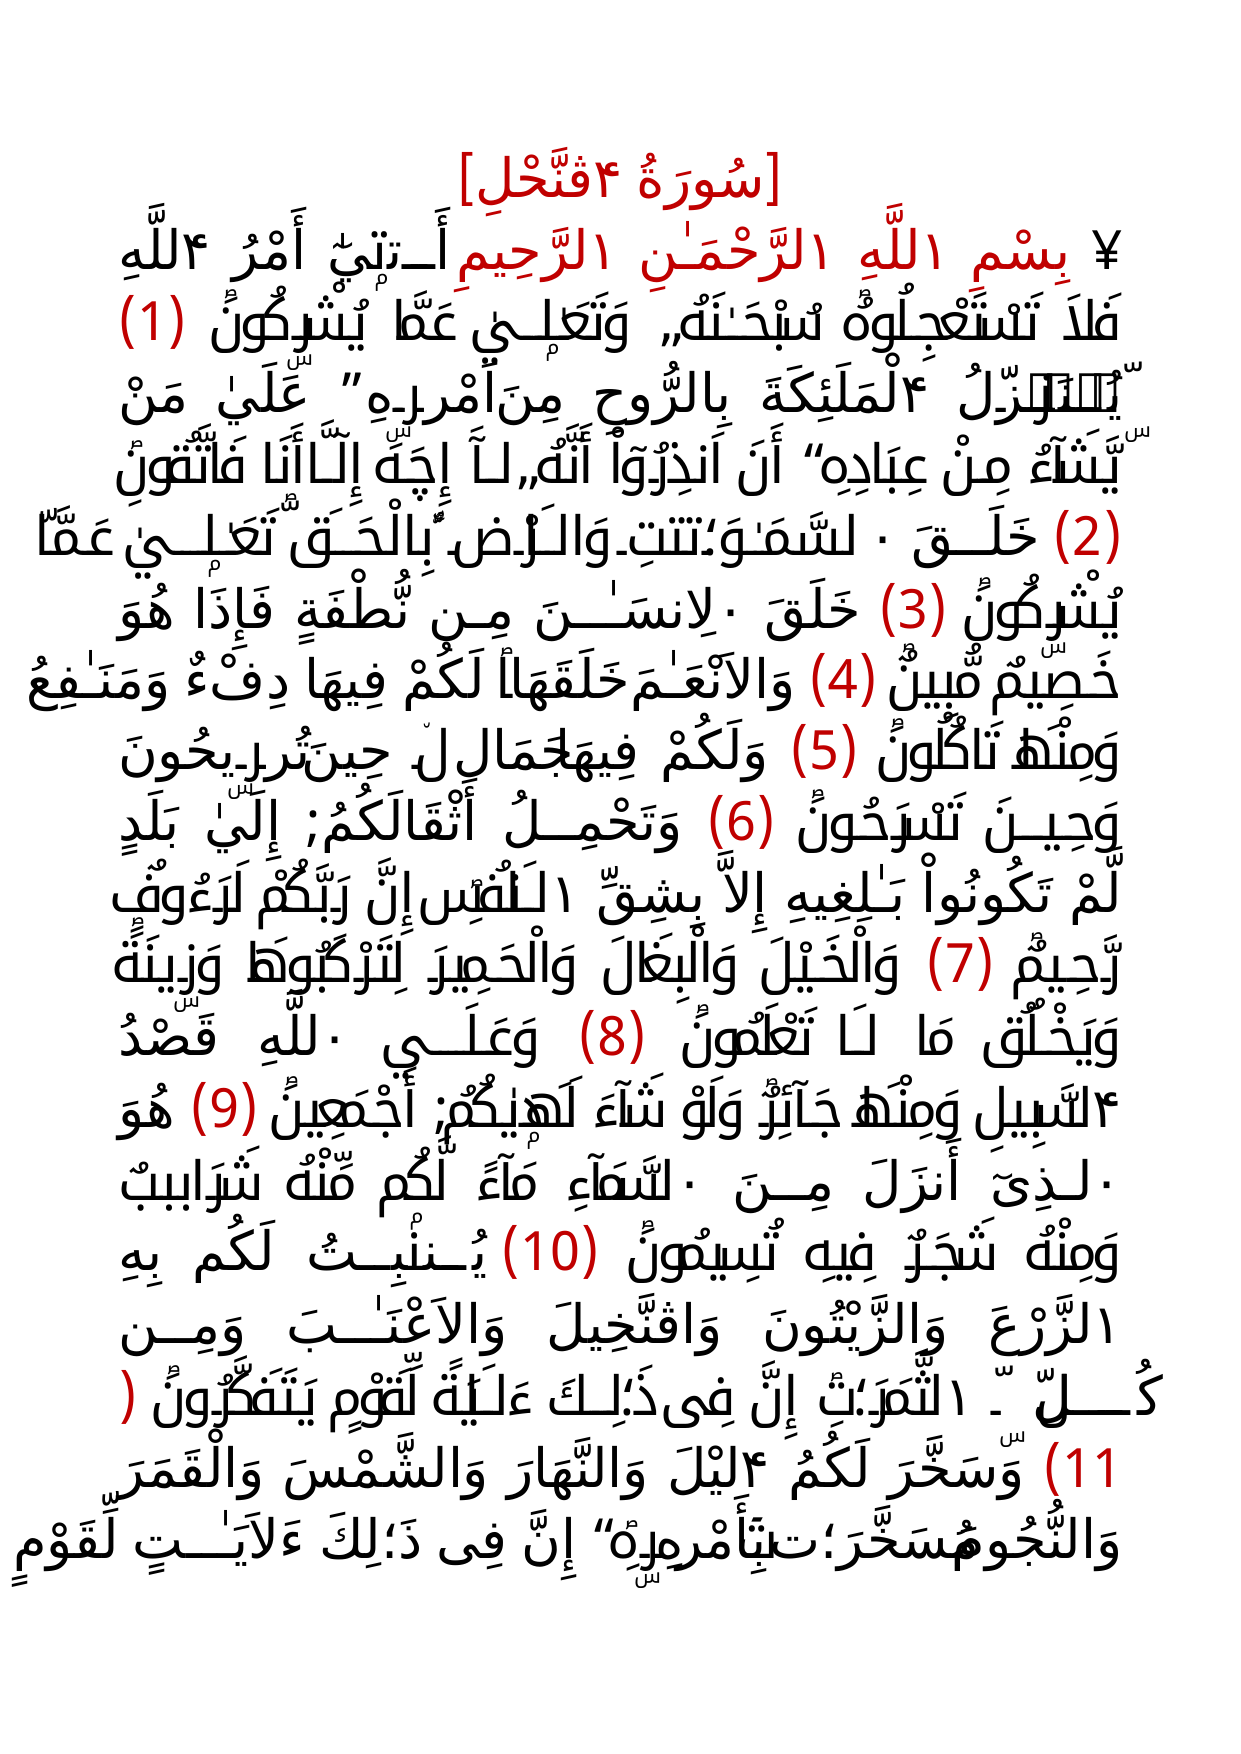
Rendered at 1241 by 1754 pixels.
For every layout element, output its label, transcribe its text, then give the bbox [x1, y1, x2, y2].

text ¥ بِسْمِ ۱للَّهِ ۱لرَّحْمَـٰنِ ۱لرَّحِيمِ أَتۭيٰٓ أَمْرُ ۴للَّهِ فَلاَ تَسْتَعْجِلُوهُؐ سُبْحَـٰنَهُ„ وَتَعَـٰلۭــيٰ عَمَّا يُشْرۣكُونَؐ (1) يُنَزّۣلُ ۴لْمَلَئِكَةَ بِالرُّوحِ مِنَ اَمْرۣهِ” عَلَيٰ مَنْ يَّشَآءُ مِـنْ عِبَادِهِ“ أَنَ اَنذِرُوٓاْ أَنَّهُ„ لآَ إِچَهَ إِلٓاَّ أَنَا فَاتَّقُونِؐ (2) خَلَــقَ ۰لسَّمَـٰوَ؛تتتِ وَالاَرْضَ بِالْحَـقﱢّؐ تَعَـٰلۭــيٰ عَمَّا يُشْرۣكُونَؐ (3) خَلَقَ ۰لِانسَـٰــنَ مِـن نُّطْفَةٍ فَإِذَا هُوَ خَصِيمٌ مُّبِينٌؐ (4) وَالاَنْعَـٰمَ خَلَقَهَاؐ لَكُمْ فِيهَا دِفْءٌ وَمَنَـٰفِعُ وَمِنْهَا تَاكُلُونَؐ (5) وَلَكُمْ فِيهَا جَمَال٘ حِينَ تُرۣيحُونَ وَحِيــنَ تَسْرَحُونَؐ (6) وَتَحْمِــلُ أَثْقَالَكُمُ; إِلَيٰ بَلَدٍ لَّمْ تَكُونُواْ بَـٰلِغِيهِ إِلاَّ بِشِقِّ ۱لاَنفُسِؐ إِنَّ رَبَّكُمْ لَرَءُوفٌ رَّحِيمٌؐ (7) وَالْخَيْلَ وَالْبِغَالَ وَالْحَمِيرَ لِتَرْكَبُوهَا وَزۣينَةًؐ وَيَخْلُقُ مَا لاَ تَعْلَمُونَؐ (8) وَعَلَــي ۰للَّهِ قَصْدُ ۴لسَّبِيلِ وَمِنْهَا جَآئِرٌؐ وَلَوْ شَآءَ لَهَدۭيٰكُمُ; أَجْمَعِينَؐ (9) هُوَ ۰ﻟـذِىٓ أَنزَلَ مِــنَ ۰لسَّمَآءِ مَآءً لَّكُم مِّنْهُ شَرَابببٌ وَمِنْهُ شَجَرٌ فِيهِ تُسِيمُونَؐ (10) يُنۢبِــتُ لَكُم بِهِ ۱لزَّرْعَ وَالزَّيْتُونَ وَاڤنَّخِيلَ وَالاَعْنَـٰــبَ وَمِــن كُــلّۣ ۱لثَّمَرَ؛تِؐ إِنَّ فِى ذَ؛لِــكَ ءَلاَيَةً لِّقَوْمٍ يَتَفَكَّرُونَؐ (11) وَسَخَّرَ لَكُمُ ۴ليْلَ وَالنَّهَارَ وَالشَّمْسَ وَالْقَمَرَ وَالنُّجُومَ مُسَخَّرَ؛تٙ بِأَمْرۣهِؐ“ إِنَّ فِى ذَ؛لِكَ ءَلاَيَـٰــتٍ لِّقَوْمٍ يَعْقِلُونَؐ (12) وَمَا ذَرَأَ لَكُمْ فِى ۱لاَرْضضضِ مُخْتَلِفاٗ اَلْوَ؛نُهُؐ; إِنننَّ فِى ذَ؛لِــكَ ءَلاَيَةً لِّقَوْمٍ يَذَّكَّرُونَؐ (13) وَهُوَ ۰ﻟ﮲ سَخَّرَ ۰ڤْبَحْرَ لِتَاكُلُواْ مِنْهُ لَحْماً طَرۣيّاً وَتَسْتَخْرۣجُواْ مِنْهُ حِلْيَةً تَلْبَسُونَهَاؐ وَتَرَي ۰لْفُلْكَ مَوَاخِرَ فِيهِ وَلِتَبْتَغُواْ مِن فَضْلِهِ” وَلَعَلَّكُمْ تَشْكُرُونَؐ (14) ® وَأَلْقۭـيٰ فِى ۱لاَرْضِ رَوَ؛سِيَ أَن تَمِيدَ بِكُمْ وَأَنْهَـٰراً وَسُبُلًا لَّعَلَّكُمْ تَهْتَدُونَ (15) وَعَچَمَـٰـــتٍؐ وَبِاڤنَّجْمِ هُمْ يَهْتَدُونَؐ (16) أَفَمَــنْ يَّخْلُقُ كَمَــن لاَّ يَخْلُقُؐ أَفَلاَ تَذَّكَّرُونَؐ (17) وَإِن تَعُدُّواْ نِعْمَةَ ۰للَّهِ لاَ تُحْصُوهَآؐ إِنننَّ ۰للَّهَ لَغَفُورٌ رَّحِيمٌؐ (18) وَاللَّهُ يَعْلَمُ مَا تُسِرُّونَ وَمَا تُعْلِنُونَؐ (19) وَالذِيــنَ تَدْعُونَ مِن دُونِ ۱للَّهِ لاَ يَخْلُقُونَ شَيْـٔاً وَهُمْ يُخْلَقُونَؐ (20) أَمْوَ؛ت٘ غَيْرُ أَحْيَآءٍؐ وَمَا يَشْعُرُونَ أَيَّانَ يُبْعَثُونَؐ (21) إِچَهُكُمُ; إِچَهٌ وَ؛حِدٌؐ فَالذِيــنَ لاَ يُومِنُونَ بِالاَخِرَةِ قُلُوبُهُم مُّنكِرَةٌ وَهُم مُّسْتَكْبِرُونَؐ (22) لاَ جَرَمَ أَنننَّ ۰للَّهَ يَعْلَمُ مَا يُسِرُّونَ وَمَا يُعْلِنُونَؐ إِنَّهُ„ لاَ يُحِبُّ ۴لْمُسْتَكْبِـرۣينَؐ (23) وَإِذَا قِيــلَ لَهُم مَّاذَآ أَنزَلَ رَبُّكُمْ قَالُوٓاْ أَسَـٰطِيرُ ۴لاَوَّلِيـنَ (24) ڤِيَحْمِلُوٓاْ أَوْزَارَهُمْ كَامِلَةً يَوْمَ ۰لْقِيَـٰمَةِ وَمِنَ اَوْزۭارۣ ۱لذِيــنَ يُضِلُّونَهُم بِغَيْرۣ عِلْمٖؐ اَلاَ سَآءَ مَا يَزۣرُونَؐ (25) قَدْ مَكَرَ ۰لذِيــنَ مِـن قَبْلِهِمْ فَأَتَــي ۰للَّهُ بُنْيَـٰنَهُم مِّنَ ۰لْقَوَاعِدِ فَخَرَّ عَلَيْهِمُ ۴لسَّقْفُ مِن فَوْقِهِمْ وَأَتۭيٰهُمُ ۴لْعَذَابُ مِــنْ حَيْــثُ لاَ يَشْعُرُونَؐ (26) ثُمَّ يَوْمَ ۰لْقِيَـٰمَةِ يُخْزۣيهِمْ وَيَقُولُ أَيْنَ شُرَكَآءِيَ ۰لذِينَ كُنتُمْ تُشَـٰٓـقُّونِ فِيهِمْؐ قَالَ ۰لذِينَ ٱُوتُواْ ۴لْعِلْمَ إِنَّ ۰لْخِزْيَ ۰لْيَوْمَ وَالسُّوٓءَ عَلَــي ۰لْكۭـٰفِـرۣينَ (27) ۰لذِيــنَ تَتَوَفّۭيٰهُمُ ۴لْمَلَئِكَةُ ظَالِمِىٓ أَنفُسِهِمْؐ فَأَلْقَوُاْ ۴لسَّلَمَ مَا كُنَّا نَعْمَلُ مِن سُوٓءٙ بَلۭيٰٓؐ إِنَّ ۰للَّهَ عَلِيمٛ بِمَا كُنتُمْ تَعْمَلُونَؐ (28) فَادْخُلُوٓاْ أَبْوَ؛بَ جَهَنَّمَ خَـٰلِدِينَ فِيهَاؐ فَلَبِيــسَ مَثْوَي ۰لْمُتَكَبِّرۣينَؐ (29) © وَقِيلَ لِلذِيــنَ "تَّقَوْاْ مَاذَآ أَنزَلَ رَبُّكُمْ قَالُواْ خَيْراًؐ لِّلذِيــنَ أَحْسَنُواْ فِى هَـٰذِهِ ۱لدُّنْيۭا حَسَنَةٌؐ وَلَدَارُ ۴لاَخِرَةِ خَيْرٌؐ وَلَنِعْمَ دَارُ ۴لْمُتَّقِينَؐ (30) جَنَّـٰــتُ عَدْنٍ يَدْخُلُونَهَا تَجْرۣى مِــن تَحْتِهَا ۰لاَنْهَـٰرُ لَهُمْ فِيهَا مَا يَشَآءُونَؐ كَذَ؛لِــكَ يَجْزۣى ۱للَّهُ ۴لْمُتَّقِينَ (31) ۰لذِيــنَ تَتَوَفّۭيٰهُمُ ۴لْمَلَئِكَةُ طَيِّبِيــنَؐ يَقُولُونَ سَچَم٘ عَلَيْكُمُ ۶دْخُلُواْ ۴لْجَنَّةَ بِمَا كُنتُمْ تَعْمَلُونَؐ (32) هَـلْ يَنظُرُونَ إِلٓاَّ أَن تَاتِيَهُمُ ۴لْمَلَئِكَةُ أَوْ يَاتِــيَ أَمْرُ رَبِّــكَؐ كَذَ؛لِــكَ فَعَلَ ۰لذِيــنَ مِـن قَبْلِهِمْؐ وَمَا ظَلَمَهُمُ ۴للَّهُؐ وَچَكِــن كَانُوٓاْ أَنفُسَهُمْ يَظْلِمُونَؐ (33) فَأَصَابَهُمْ سَيِّـَٔاتُ مَا عَمِلُواْؐ وَحَاقَ بِهِم مَّا كَانُواْ بِهِ” يَسْتَهْزۣءُونَؐ (34) وَقَالَ ۰لذِيــنَ أَشْرَكُواْ لَوْ شَآءَ ۰للَّهُ مَا عَبَدْنَا مِــن دُونِهِ” مِن شَيْءٍ نَّحْنُ وَلآَ ءَابَآؤُنَا وَلاَ حَرَّمْنَا مِن دُونِهِ” مِن شَيْءٍؐ كَذَ؛لِكَ فَعَلَ ۰لذِيــنَ مِن قَبْلِهِمْؐ فَهَــلْ عَلَي ۰لرُّسُلِ إِلاَّ ۰لْبَچَغُ ۴لْمُبِينُؐ (35) وَلَقَدْ بَعَثْنَا فِى كُــلّۣ ٱُمَّةٍ رَّسُولٗا اَنُ ۶عْبُدُواْ ۴للَّهَ وَاجْتَنِبُواْ ۴لطَّـٰغُوتَؐ فَمِنْهُم مَّــنْ هَدَي ۰للَّهُؐ وَمِنْهُم مَّــنْ حَقَّــتْ عَلَيْهِ ۱لضَّچَلَةُؐ فَسِيرُواْ فِى ۱لاَرْضِ فَانظُرُواْ كَيْفَ كَانننَ عَـٰقِبَةُ ۴لْمُكَذِّبِينَؐ (36) إِن تَحْرۣصْ عَلَيٰ هُدۭيٰهُمْ فَإِنننَّ ۰للَّهَ لاَ يُهْدۭيٰ مَنْ يُّضِلُّؐ وَمَا لَهُم مِّن نَّــٰصِرۣينَؐ (37) ® وَأَقْسَمُواْ بِاللَّهِ جَهْدَ أَيْمَـٰنِهِمْ لاَ يَبْعَــثُ ۴للَّهُ مَنْ يَّمُوتُؐ بَلۭيٰ وَعْداٗ عَلَيْهِ حَقّاً وَچَكِــنَّ أَكْثَرَ ۰لنَّاسِ لاَ يَعْلَمُونَ (38) لِيُبَيِّــنَ لَهُمُ ۴ﻟ﮲ يَخْتَلِفُونَ فِيهِ وَلِيَعْلَمَ ۰لذِيــنَ كَفَرُوٓاْ أَنَّهُمْ كَانُواْ كَـٰذِبِينَؐ (39) إِنَّمَا قَوْلُنَا لِشَىْءٖ اِذَآ أَرَدْنَـٰهُ أَن نَّقُولَ لَهُ„ كُنؐ فَيَكُونُؐ (40) وَالذِيــنَ هَاجَرُواْ فِى ۱للَّهِ مِـنۢ بَعْدِ مَا ظُلِمُواْ لَنُبَوّۣيؕنَّهُمْ فِى ۱لدُّنْيۭا حَسَنَةًؐ وَلَأَجْرُ ۴لاَخِرَةِ أَكْبَرُ لَوْ كَانُواْ يَعْلَمُونَؐ (41) ۰لذِيــنَ صَبَرُواْ وَعَلَيٰ رَبِّهِمْ يَتَوَكَّلُونَؐ (42) وَمَآ أَرْسَلْنَا مِن قَبْلِكَ إِلاَّ رۣجَالًا يُوحۭيٰٓ إِلَيْهِمْ فَسْـَٔلُوٓاْ أَهْلَ ۰لذِّكْرۣ إِن كُنتُمْ لاَ تَعْلَمُونَ (43) بِالْبَيِّنَـٰــتِ وَالزُّبُـرۣؐ وَأَنزَلْنَآ إِلَيْكَ ۰لذِّكْرَ لِتُبَيِّنَ لِلنَّاسسسِ مَا نُزّۣلَ إِلَيْهِمْ وَلَعَلَّهُمْ يَتَفَكَّرُونَؐ (44) أَفَأَمِــنَ ۰لذِينَ مَكَرُواْ ۴لسَّيِّـَٔاتِ أَنننْ يَّخْسِفَ ۰للَّهُ بِهِمُ ۴لاَرْضَ أَوْ يَاتِيَهُمُ ۴لْعَذَابببُ مِــنْ حَيْثُ لاَ يَشْعُرُونَ (45) أَوْ يَاخُذَهُمْ فِى تَقَلُّبِهِمْ فَمَا هُم بِمُعْجِزۣينَ (46) أَوْ يَاخُذَهُمْ عَلَيٰ تَخَوُّفٍؐ فَإِنَّ رَبَّكُمْ لَرَءُوفٌ رَّحِيم٘ؐ (47) اَوَلَمْ يَرَوۣاْ اِلَــيٰ مَا خَلَقَ ۰للَّهُ مِن شَيْءٍ يَتَفَيَّؤُاْ ظِچَلُهُ„ عَنِ ۱لْيَمِينِ وَالشَّمَآئِــلۣ سُجَّداً لِّلهِ وَهُمْ دَ؛خِرُونَؐ (48) وَلِلهِ يَسْجُدُ مَا فِى ۱لسَّمَـٰوَ؛تتتِ وَمَا فِى ۱لاَرْضِ مِن دَآبَّةٍ وَالْمَلَئِكَةُ وَهُمْ لاَ يَسْتَكْبِرُونَ (49) يَخَافُونَ رَبَّهُم مِّن فَوْقِهِمْ وَيَفْعَلُونَ مَا يُومَرُونَؐ ¦ (50) ¤ وَقَالَ ۰للَّهُ لاَ تَتَّخِذُوٓاْ إِچَهَيْـنِ 'ثْنَيْــنۣؐ إِنَّمَا هُوَ إِچَهٌ وَ؛حِدٌؐ فَإِيَّـٰيَ فَارْهَبُونِؐ (51) وَلَهُ„ مَا فِى ۱لسَّمَـٰوَ؛تِ وَالاَرْضِؐ وَلَهُ ۴لدِّينُ وَاصِباٗؐ اَفَغَيْرَ ۰للَّهِ تَتَّقُونَؐ (52) وَمَا بِكُم مِّــن نِّعْمَةٍ فَمِــنَ ۰للَّهِؐ ثُمَّ إِذَا مَسَّكُمُ ۴لضُّرُّ فَإِلَيْهِ تَجْــَٔـرُونَؐ (53) ثُمَّ إِذَا كَشَفَ ۰لضُّرَّ عَنكُمُ; إِذَا فَرۣيـقٌ مِّنكُم بِرَبِّهِمْ يُشْرۣكُونَ (54) لِيَكْفُرُواْ بِمَآ ءَاتَيْنَـٰهُمْؐ فَتَمَتَّعُواْؐ فَسَوْفَ تَعْلَمُونَؐ (55) وَيَجْعَلُونَ لِمَا لاَ يَعْلَمُونَ نَصِيباً مِّمَّا رَزَقْنَـٰهُمْؐ تَاللَّهِ لَتُسْــَٔلُــنَّ عَمَّا كُنتُمْ تَفْتَرُونَؐ (56) وَيَجْعَلُونَ لِلهِ ۱لْبَنَـٰــتِ سُبْحَـٰنَهُؐ„ وَلَهُم مَّا يَشْتَهُونَؐ (57) وَإِذَا بُشِّرَ أَحَدُهُم بِالاُنثۭــيٰ ظَلَّ وَجْهُهُ„ مُسْوَدّاً وَهُوَ كَظِيمٌ (58) يَتَوَ؛رۭيٰ مِنَ ۰لْقَوْمِ مِن سُوٓءِ مَا بُشِّرَ بِهِؐ“ أَيُمْسِكُهُ„ عَلَيٰ هُونٖ اَمْ يَدُسُّهُ„ فِى ۱لتُّرَابِؐ أَلاَ سَآءَ مَا يَحْكُمُونَؐ (59) لِلذِيــنَ لاَ يُومِنُونَ بِالاَخِرَةِ مَثَلُ ۴لسَّوْءِؐ وَلِلهِ ۱لْمَثَــلُ ۴لاَعْلۭيٰؐ وَهُوَ ۰لْعَزۣيزُ ۴لْحَكِيمُؐ (60) وَلَوْ يُوَ۬اخِذُ ۴للَّهُ ۴لنَّاسسسَ بِظُلْمِهِم مَّا تَرَكَ عَلَيْهَا مِــن دَآبَّةٍؐ وَچَكِنْ يُّوَ۬خِّرُهُمُ; إِلَـيٰٓ أَجَــلٍ مُّسَمّيًؐ فَإِذَا جَآءَ اجَلُهُمْ لاَ يَسْتَـٰخِرُونَ سَاعَةًؐ وَلاَ يَسْتَقْدِمُونَؐ (61) وَيَجْعَلُونَ لِلهِ مَا يَكْرَهُونَؐ وَتَصِفُ أَلْسِنَتُهُمُ ۴لْكَذِبببَ أَنننَّ لَهُمُ ۴لْحُسْنۭيٰؐ لاَ جَرَمَ أَنننَّ لَهُمُ ۴لنَّارَ وَأَنَّهُم مُّفْرۣطُونَؐ (62) ® تَاللَّهِ لَقَدَ اَرْسَلْنَآ إِلَيٰٓ ٱُمَمٍ مِّــن قَبْلِــكَ فَزَيَّــنَ لَهُمُ ۴لشَّيْطَـٰــنُ أَعْمَـٰلَهُمْ فَهُوَ وَلِيُّهُمُ ۴لْيَوْمَؐ وَلَهُمْ عَذَاب٘ اَلِيمٌؐ (63) وَمَآ أَنزَلْنَا عَلَيْكَ ۰لْكِتَـٰــبَ إِلاَّ لِتُبَيِّــنَ لَهُمُ ۴ﻟ﮲ 'خْتَلَفُواْ فِيهِ وَهُديً وَرَحْمَةً لِّقَوْمٍ يُومِنُونَؐ (64) وَاللَّهُ أَنزَلَ مِــنَ ۰لسَّمَآءِ مَآءً فَأَحْيۭا بِهِ ۱لاَرْضضضَ بَعْدَ مَوْتِهَآؐ إِنَّ فِى ذَ؛لِكَ ءَلاَيَةً لِّقَوْمٍ يَسْمَعُونَؐ (65) وَإِنَّ لَكُمْ فِى ۱لاَنْعَـٰمِ لَعِبْرَةًؐ نَّسْقِيكُم مِّمَّا فِى بُطُونِهِ” مِنۢ بَيْنِ فَرْثثثٍ وَدَمٍ لَّبَـﻨـاٗ خَالِصاً سَآئِغاً لِّلشَّـٰرۣبِينَ (66) وَمِن ثَمَرَ؛تِ ۱لنَّخِيلِ وَالاَعْنَـٰــبِ تَتَّخِذُونننَ مِنْهُ سَكَراً وَرۣزْقاٗ حَسَناٗؐ اِنَّ فِى ذَ؛لِــكَ ءَلاَيَةً لِّقَوْمٍ يَعْقِلُونَؐ (67) وَأَوْحۭيٰ رَبُّــكَ إِلَــي ۰ڤنَّحْلِ أَنِ 'تَّخِذِى مِنَ ۰لْجِبَالِ بُيُوتاً وَمِنَ ۰ڤشَّجَرۣ وَمِمَّا يَعْرۣشُونَ (68) ثُمَّ كُلِى مِــن كُــلّۣ ۱لثَّمَرَ؛تتتِ فَاسْلُكِى سُبُلَ رَبِّــكِ ذُلُلًؐا يَخْرُجُ مِـنۢ بُطُونِهَا شَرَابببٌ مُّخْتَلِف٘ اَلْوَ؛نُهُ„ فِيهِ شِفَآءٌ لِّلنَّاسِؐ إِنَّ فِى ذَ؛لِــكَ ءَلاَيَةً لِّقَوْمٍ يَتَفَكَّرُونَؐ (69) وَاللَّهُ خَلَقَكُمْ ثُمَّ يَتَوَفّۭيٰكُمْؐ وَمِنكُم مَّنْ يُّرَدُّ إِلَيٰٓ أَرْذَلِ ۱لْعُمُرۣ لِكَىْ لاَ يَعْلَمَ بَعْدَ عِلْمٍ شَيْـٔاٗؐ اِنننَّ ۰للَّهَ عَلِيمٌ قَدِيرٌؐ (70) © وَاللَّهُ فَضَّلَ بَعْضَكُمْ عَلَيٰ بَعْضٍ فِى ۱لرّۣزْقِؐ فَمَا ۰لذِيــنَ فُضِّلُواْ بِرَآدِّځ رۣزْقِهِمْ عَلَــيٰ مَا مَلَكَــتَ اَيْمَـٰنُهُمْ فَهُمْ فِيهِ سَوَآء٘ؐ اَفَبِنِعْمَةِ ۱للَّهِ يَجْحَدُونَؐ (71) وَاللَّهُ جَعَــلَ لَكُم مِّــنَ اَنفُسِكُمُ; أَزْوَ؛جاً وَجَعَــلَ لَكُم مِّنَ اَزْوَ؛جِكُم بَنِينَ وَحَفَدَةًؐ وَرَزَقَكُم مِّــنَ ۰لطَّيِّبَـٰتِؐ أَفَبِالْبَـٰطِلِ يُومِنُونَ وَبِنِعْمَــتِ ۱للَّهِ هُمْ يَكْفُرُونَؐ (72) وَيَعْبُدُونَ مِــن دُونِ ۱للَّهِ مَا لاَ يَمْلِــكُ لَهُمْ رۣزْقاً مِّــنَ ۰لسَّمَـٰوَ؛تتتِ وَالاَرْضضضِ شَيْـٔاً وَلاَ يَسْتَطِيعُونَؐ (73) فَلاَ تَضْرۣبُواْ لِلهِ ۱لاَمْثَالَؐ إِنننَّ ۰للَّهَ يَعْلَمُؐ وَأَنتُمْ لاَ تَعْلَمُونَؐ (74) ضَرَبَ ۰للَّهُ مَثَلٗا عَبْداً مَّمْلُوكاً لاَّ يَقْدِرُ عَلَيٰ شَيْءٍ وَمَن رَّزَقْنَـٰهُ مِنَّا رۣزْقاٗ حَسَناً فَهُوَ يُنفِـقُ مِنْهُ سِرّاً وَجَهْراٗ هَلْ يَسْتَوُﹼنَؐ ۰لْحَمْدُ لِلهِؐ بَلَ اَكْثَرُهُمْ لاَ يَعْلَمُونَؐ (75) وَضَرَبَ ۰للَّهُ مَثَلًا رَّجُلَيْنِ أَحَدُهُمَآ أَبْكَمُ لاَ يَقْدِرُ عَلَيٰ شَيْءٍ وَهُوَ كَلّﹲ عَلَيٰ مَوْلۭيٰهُ أَيْنَمَا يُوَجِّههُّ لاَ يَاتِ بِخَيْر۫هَلْ يَسْتَوۣى هُوَ وَمَـنْ يَّامُرُ بِالْعَدْلِ وَهُوَ عَلَــيٰ صِرَ؛طٍ مُّسْتَقِيمٍؐ (76) وَلِلهِ غَيْــبُ ۴لسَّمَـٰوَ؛تِ وَالاَرْضِؐ وَمَآ أَمْرُ ۴لسَّاعَةِ إِلاَّ كَڤَمْحِ ۱لْبَصَرۣ أَوْ هُوَ أَقْرَبببُؐ إِنننَّ ۰للَّهَ عَلَــيٰ كُــلّۣ شَيْءٍ قَدِيرٌؐ (77) وَاللَّهُ أَخْرَجَكُم مِّنۢ بُطُونِ ٱُمَّهَـٰتِكُمْ لاَ تَعْلَمُونَ شَيْـٔاًؐ وَجَعَــلَ لَكُمُ ۴لسَّمْعَ وَالاَبْصَـٰرَ وَالاَفْـِٕدَةَ لَعَلَّكُمْ تَشْكُرُونَؐ (78) ® أَلَمْ يَرَوۣاْ اِلَــي ۰لطَّيْرۣ مُسَخَّرَ؛تٍ فِى جَوّۣ ۱لسَّمَآءِ مَا يُمْسِكُهُنَّ إِلاَّ ۰للَّهُؐ إِنَّ فِى ذَ؛لِكَ ءَلاَيَـٰــتٍ لِّقَوْمٍ يُومِنُونَؐ (79) وَاللَّهُ جَعَلَ لَكُم مِّنۢ بُيُوتِكُمْ سَكَناً وَجَعَــلَ لَكُم مِّن جُلُودِ ۱لاَنْعَـٰمِ بُيُوتاً تَسْتَخِفُّونَهَا يَوْمَ ظَعَنِكُمْ وَيَوْمَ إِقَامَتِكُمْؐ وَمِنَ اَصْوَافِهَا وَأَوْبۭارۣهَا وَأَشْعۭارۣهَآ أَثَـٰثاً وَمَتَـٰعاٗ اِلَيٰ حِينٍؐ (80) وَاللَّهُ جَعَــلَ لَكُم مِّمَّا خَلَقَ ظِچَلًا وَجَعَــلَ لَكُم مِّنَ ۰لْجِبَالِ أَكْنَـٰناً وَجَعَــلَ لَكُمْ سَرَ؛بِيلَ تَقِيكُمُ ۴لْحَرَّ وَسَرَ؛بِيلَ تَقِيكُم بَأْسَكُمْؐ كَذَ؛لِــكَ يُتِمُّ نِعْمَتَهُ„ عَلَيْكُمْ لَعَلَّكُمْ تُسْلِمُونَؐ (81) فَإِن تَوَلَّوْاْ فَإِنَّمَا عَلَيْكَ ۰لْبَچَغُ ۴لْمُبِيـنُؐ (82) يَعْرۣفُونَ نِعْمَــتَ ۰للَّهِ ثُمَّ يُنكِرُونَهَاؐ وَأَكْثَرُهُمُ ۴لْكَـٰفِرُونَؐ (83) وَيَوْمَ نَبْعَــثُ مِــن كُــلّۣ ٱُمَّةٍ شَهِيداً ثُمَّ لاَ يُوذَنُ لِلذِينَ كَفَرُواْ وَلاَ هُمْ يُسْتَعْتَبُونَؐ (84) وَإِذَا رَءَا ۰لذِينَ ظَلَمُواْ ۴لْعَذَابَ فَلاَ يُخَفَّفُ عَنْهُمْ وَلاَ هُمْ يُنظَرُونَؐ (85) وَإِذَا رَءَا ۰لذِيــنَ أَشْرَكُواْ شُرَكَآءَهُمْ قَالُواْ رَبَّنَا هَـٰٓؤُلآَءِ شُرَكَآؤُنَا ۰لذِيــنَ كُنَّا نَدْعُواْ مِــن دُونِــكَؐ فَأَلْقَوۣاْ اِلَيْهِمُ ۴لْقَوْلَ إِنَّكُمْ لَكَـٰذِبُونَؐ (86) وَأَلْقَوۣاْ اِلَــي ۰للَّهِ يَوْمَئِذٖ ۱لسَّلَمَؐ وَضَــلَّ عَنْهُم مَّا كَانُواْ يَفْتَرُونَؐ (87) ۰لذِينَ كَفَرُواْ وَصَدُّواْ عَــن سَبِيلِ ۱للَّهِ زۣدْنَـٰهُمْ عَذَاباً فَوْقَ ۰لْعَذَابِ بِمَا كَانُواْ يُفْسِدُونَؐ (88) وَيَوْمَ نَبْعَثُ فِى كُلِّ ٱُمَّةٍ شَهِيداٗ عَلَيْهِم مِّــنَ اَنفُسِهِمْ وَجِيؔنَا بِكَ شَهِيداٗ عَلَيٰ هَـٰٓؤُلآَءِؐ وَنَزَّلْنَا عَلَيْــكَ ۰لْكِتَـٰــبَ تِبْيَـٰناً لِّكُــلّۣ شَيْءٍ وَهُديً وَرَحْمَةً وَبُشْرۭيٰ لِلْمُسْلِمِينَؐ (89) ¥ إِنننَّ ۰للَّهَ يَامُرُ بِالْعَدْلِ وَالِاحْسَـٰنِ وَإِيتَآءِىْ ذى ۱لْقُرْبۭيٰؐ وَيَنْهۭــيٰ عَنِ ۱ڤْفَحْشَآءِ وَالْمُنكَرۣ وَالْبَغْيِؐ يَعِظُكُمْ لَعَلَّكُمْ تَذَّكَّرُونَؐ (90) وَأَوْفُواْ بِعَهْدِ ۱للَّهِ إِذَا عَـٰهَدتُّمْؐ وَلاَ تَنقُضُواْ ۴لاَيْمَـٰــنَ بَعْدَ تَوْكِيدِهَا وَقَدْ جَعَلْتُمُ ۴للَّهَ عَلَيْكُمْ كَفِيلٗؐا اِنننَّ ۰للَّهَ يَعْلَمُ مَا تَفْعَلُونَؐ (91) وَلاَ تَكُونُواْ كَالتِى نَقَضَــتْ غَزْلَهَا مِـنۢ بَعْدِ قُوَّةٖ اَنكَـٰثاً تَتَّخِذُونَ أَيْمَـٰنَكُمْ دَخَلَۢا بَيْنَكُمُ; أَن تَكُونَ ٱُمَّة٘ هِيَ أَرْبۭــيٰ مِنُ ۷مَّةٖؐ اِنَّمَا يَبْلُوكُمُ ۴للَّهُ بِهِؐ” [118, 219, 1122, 1581]
subtitle [سُورَةُ ۴ڤنَّحْلِ] [118, 147, 1122, 219]
